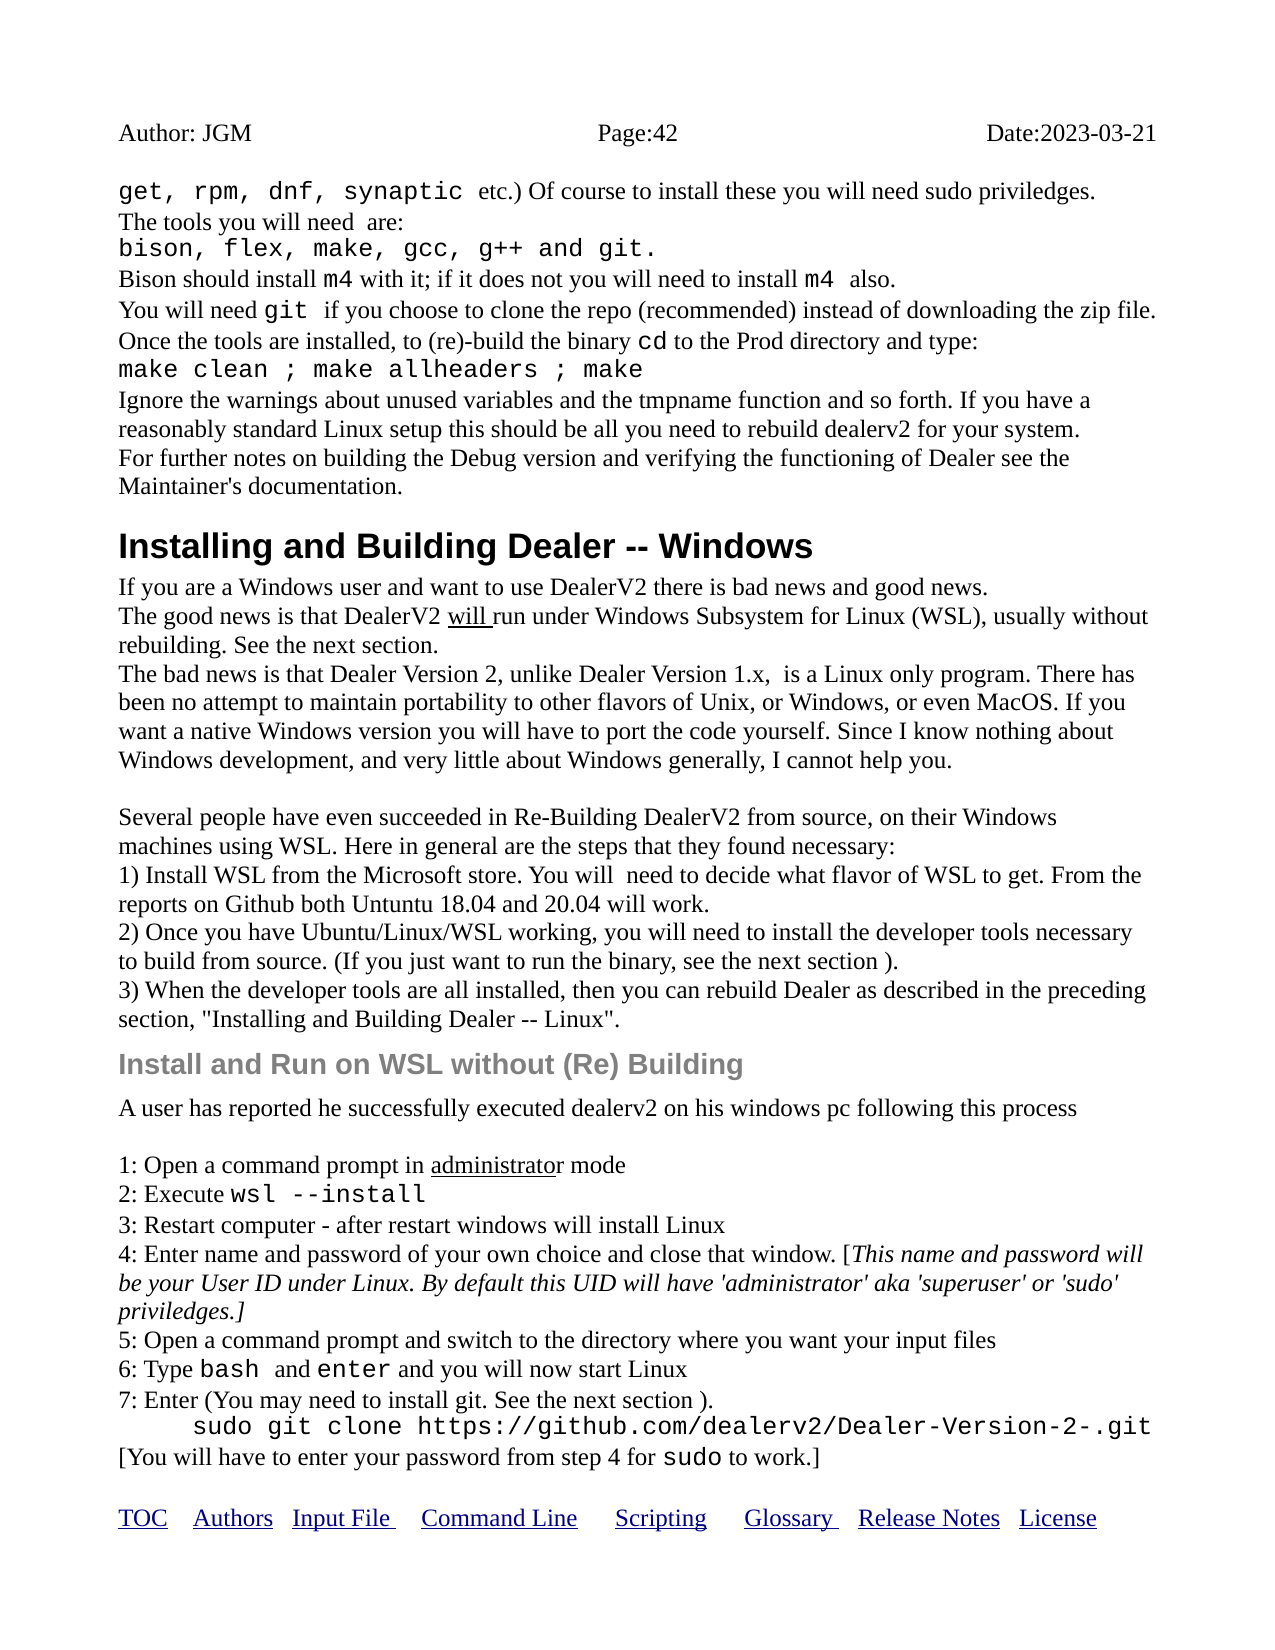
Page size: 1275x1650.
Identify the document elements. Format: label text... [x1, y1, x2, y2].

text 7: Enter (You may need to install git. See the next section ). [118, 1385, 1157, 1413]
text The tools you will need are: [118, 207, 1157, 236]
text make clean ; make allheaders ; make [118, 357, 1157, 385]
text 5: Open a command prompt and switch to the directory where you want your input files [118, 1325, 1157, 1354]
text 1) Install WSL from the Microsoft store. You will need to decide what flavor of WSL to get. From the reports on Github both Untuntu 18.04 and 20.04 will work. [118, 860, 1157, 917]
text The bad news is that Dealer Version 2, unlike Dealer Version 1.x, is a Linux only program. There has been no attempt to maintain portability to other flavors of Unix, or Windows, or even MacOS. If you want a native Windows version you will have to port the code yourself. Since I know nothing about Windows development, and very little about Windows generally, I cannot help you. [118, 659, 1157, 774]
text Several people have even succeeded in Re-Building DealerV2 from source, on their Windows machines using WSL. Here in general are the steps that they found necessary: [118, 802, 1157, 860]
text 4: Enter name and password of your own choice and close that window. [This name and password will be your User ID under Linux. By default this UID will have 'administrator' aka 'superuser' or 'sudo' priviledges.] [118, 1239, 1157, 1325]
text If you are a Windows user and want to use DealerV2 there is bad news and good news. [118, 572, 1157, 601]
text 2) Once you have Ubuntu/Linux/WSL working, you will need to install the developer tools necessary to build from source. (If you just want to run the binary, see the next section ). [118, 917, 1157, 975]
text 3: Restart computer - after restart windows will install Linux [118, 1210, 1157, 1239]
text Once the tools are installed, to (re)-build the binary cd to the Prod directory and type: [118, 326, 1157, 357]
text For further notes on building the Debug version and verifying the functioning of Dealer see the Maintainer's documentation. [118, 443, 1157, 500]
text Ignore the warnings about unused variables and the tmpname function and so forth. If you have a reasonably standard Linux setup this should be all you need to rebuild dealerv2 for your system. [118, 385, 1157, 443]
text A user has reported he successfully executed dealerv2 on his windows pc following this process [118, 1093, 1157, 1122]
text Bison should install m4 with it; if it does not you will need to install m4 also. [118, 264, 1157, 295]
text sudo git clone https://github.com/dealerv2/Dealer-Version-2-.git [You will have to enter your password from step 4 for sudo to work.] [118, 1413, 1157, 1473]
subtitle Installing and Building Dealer -- Windows [118, 526, 1157, 566]
text 2: Execute wsl --install [118, 1179, 1157, 1210]
text The good news is that DealerV2 will run under Windows Subsystem for Linux (WSL), usually without rebuilding. See the next section. [118, 601, 1157, 659]
text get, rpm, dnf, synaptic etc.) Of course to install these you will need sudo priviledges. [118, 176, 1157, 207]
text 1: Open a command prompt in administrator mode [118, 1151, 1157, 1179]
text 3) When the developer tools are all installed, then you can rebuild Dealer as described in the preceding section, "Installing and Building Dealer -- Linux". [118, 975, 1157, 1032]
text bison, flex, make, gcc, g++ and git. [118, 236, 1157, 264]
text You will need git if you choose to clone the repo (recommended) instead of downloading the zip file. [118, 295, 1157, 326]
subtitle Install and Run on WSL without (Re) Building [118, 1047, 1157, 1081]
text 6: Type bash and enter and you will now start Linux [118, 1354, 1157, 1385]
